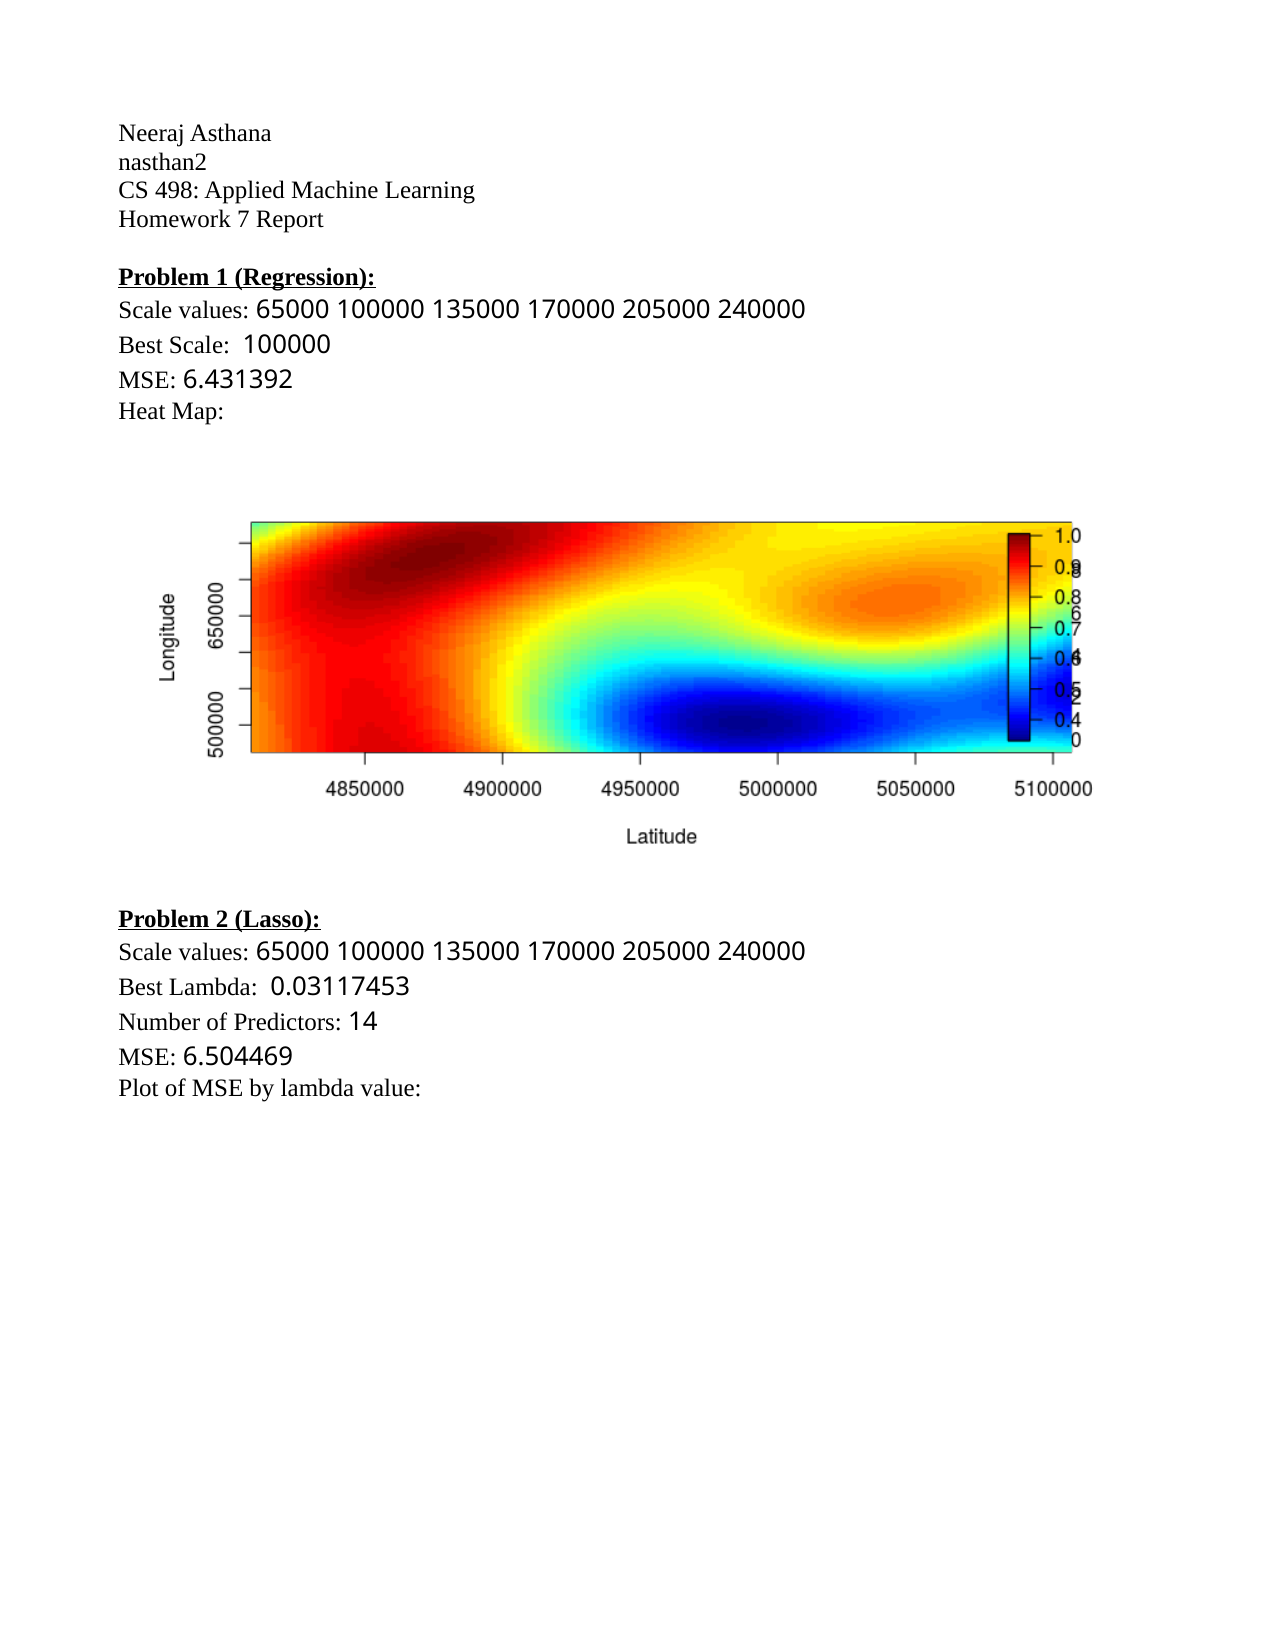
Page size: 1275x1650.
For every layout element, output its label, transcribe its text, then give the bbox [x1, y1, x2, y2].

text MSE: 6.504469 [118, 1038, 1157, 1073]
text Scale values: 65000 100000 135000 170000 205000 240000 [118, 932, 1157, 968]
text Problem 2 (Lasso): [118, 904, 1157, 932]
text Neeraj Asthana [118, 118, 1157, 147]
text Number of Predictors: 14 [118, 1003, 1157, 1038]
text Best Scale: 100000 [118, 326, 1157, 361]
text Heat Map: [118, 396, 1157, 425]
text Problem 1 (Regression): [118, 262, 1157, 291]
text Best Lambda: 0.03117453 [118, 968, 1157, 1003]
text CS 498: Applied Machine Learning [118, 176, 1157, 204]
text Plot of MSE by lambda value: [118, 1073, 1157, 1102]
text nasthan2 [118, 147, 1157, 176]
picture [153, 425, 1122, 875]
text Scale values: 65000 100000 135000 170000 205000 240000 [118, 291, 1157, 326]
text Homework 7 Report [118, 204, 1157, 233]
text MSE: 6.431392 [118, 361, 1157, 396]
